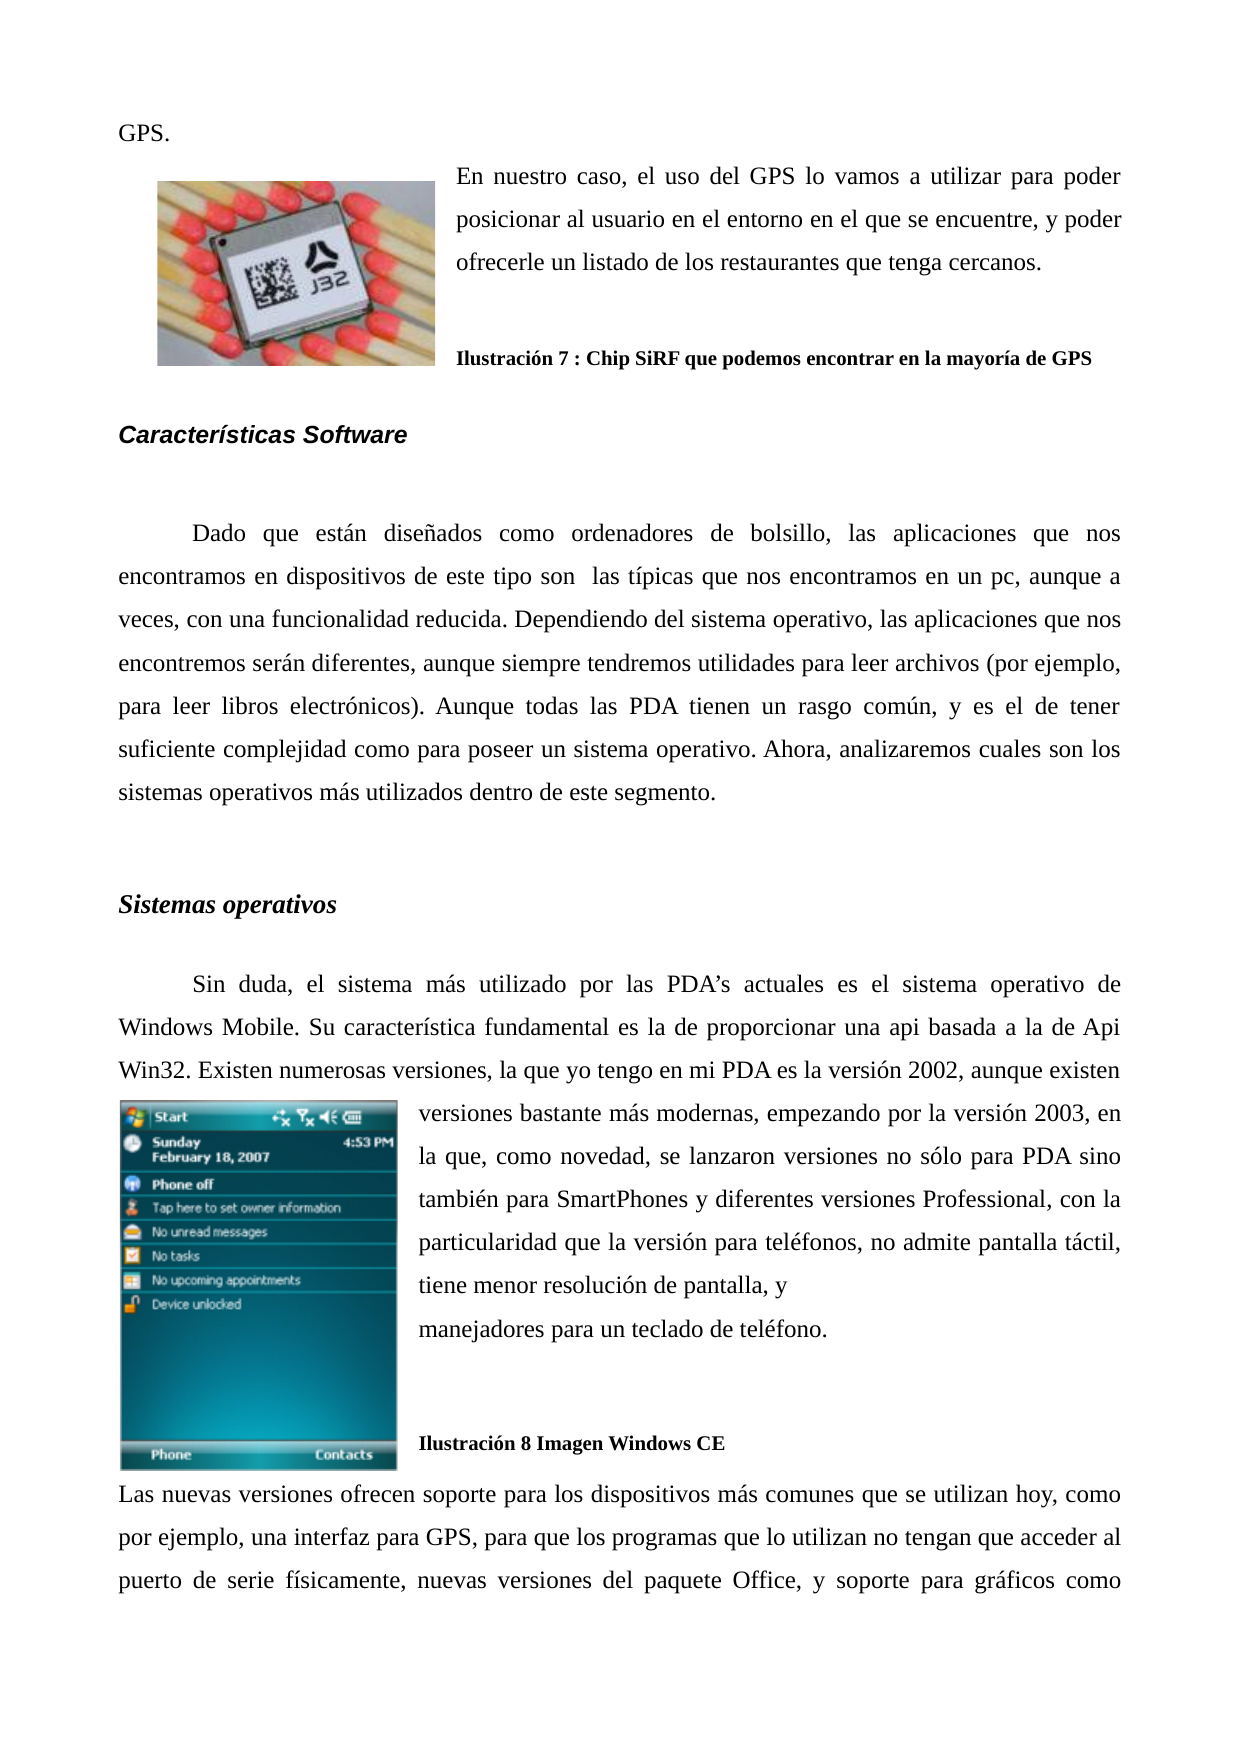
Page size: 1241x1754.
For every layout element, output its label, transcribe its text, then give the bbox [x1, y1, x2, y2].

text Ilustración 7 : Chip SiRF que podemos encontrar en la mayoría de GPS [118, 346, 1122, 370]
text Dado que están diseñados como ordenadores de bolsillo, las aplicaciones que nos encontramos en dispositivos de este tipo son las típicas que nos encontramos en un pc, aunque a veces, con una funcionalidad reducida. Dependiendo del sistema operativo, las aplicaciones que nos encontremos serán diferentes, aunque siempre tendremos utilidades para leer archivos (por ejemplo, para leer libros electrónicos). Aunque todas las PDA tienen un rasgo común, y es el de tener suficiente complejidad como para poseer un sistema operativo. Ahora, analizaremos cuales son los sistemas operativos más utilizados dentro de este segmento. [118, 518, 1122, 806]
text Ilustración 8 Imagen Windows CE [399, 1430, 1122, 1454]
picture [157, 181, 436, 366]
picture [119, 1100, 398, 1471]
subtitle Características Software [118, 420, 1122, 448]
text En nuestro caso, el uso del GPS lo vamos a utilizar para poder posicionar al usuario en el entorno en el que se encuentre, y poder ofrecerle un listado de los restaurantes que tenga cercanos. [118, 161, 1122, 367]
text Las nuevas versiones ofrecen soporte para los dispositivos más comunes que se utilizan hoy, como por ejemplo, una interfaz para GPS, para que los programas que lo utilizan no tengan que acceder al puerto de serie físicamente, nuevas versiones del paquete Office, y soporte para gráficos como [118, 1479, 1122, 1594]
text GPS. [118, 118, 1122, 147]
subtitle Sistemas operativos [118, 888, 1122, 919]
text manejadores para un teclado de teléfono. [399, 1314, 1122, 1342]
text Sin duda, el sistema más utilizado por las PDA’s actuales es el sistema operativo de Windows Mobile. Su característica fundamental es la de proporcionar una api basada a la de Api Win32. Existen numerosas versiones, la que yo tengo en mi PDA es la versión 2002, aunque existen versiones bastante más modernas, empezando por la versión 2003, en la que, como novedad, se lanzaron versiones no sólo para PDA sino también para SmartPhones y diferentes versiones Professional, con la particularidad que la versión para teléfonos, no admite pantalla táctil, tiene menor resolución de pantalla, y [118, 969, 1122, 1472]
